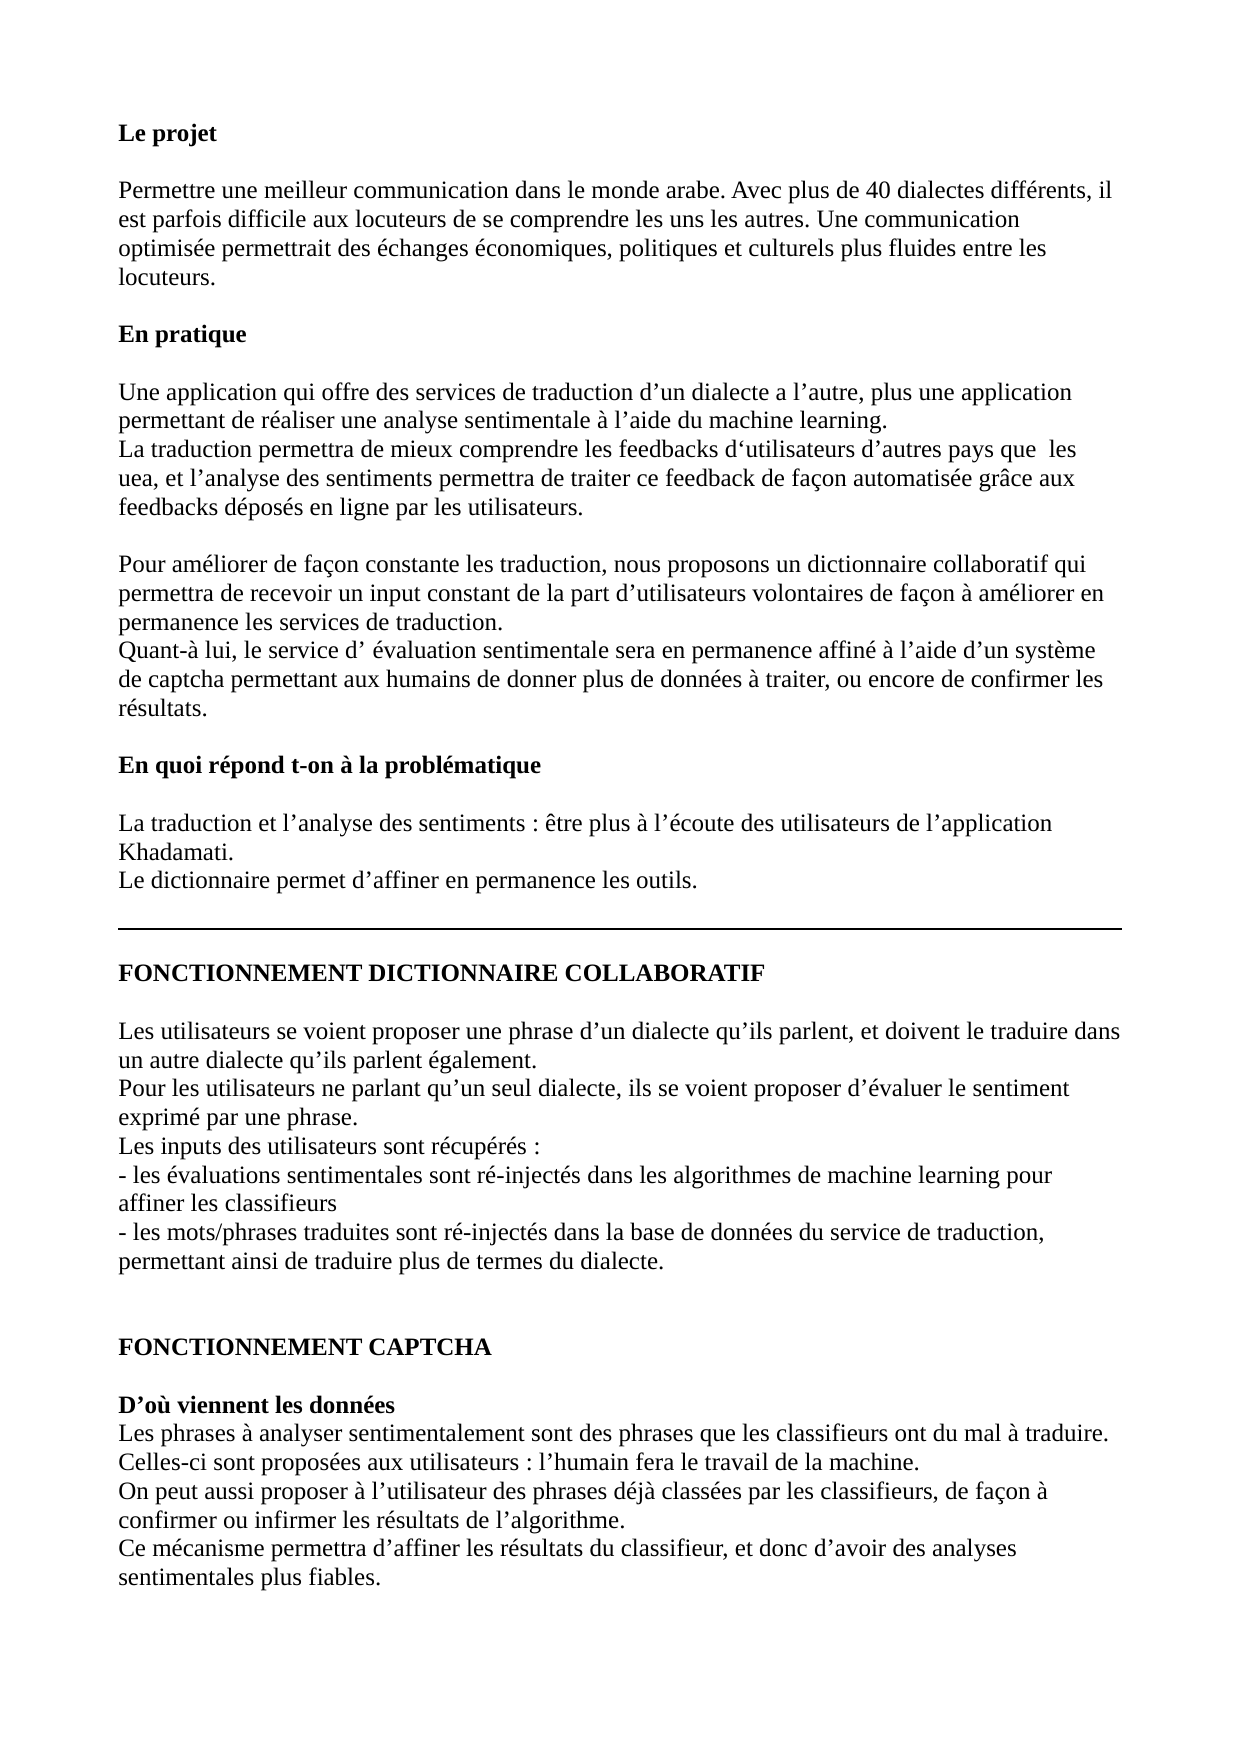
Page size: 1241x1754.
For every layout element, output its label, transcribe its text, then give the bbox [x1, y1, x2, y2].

text Ce mécanisme permettra d’affiner les résultats du classifieur, et donc d’avoir des analyses sentimentales plus fiables. [118, 1533, 1122, 1591]
text Quant-à lui, le service d’ évaluation sentimentale sera en permanence affiné à l’aide d’un système de captcha permettant aux humains de donner plus de données à traiter, ou encore de confirmer les résultats. [118, 636, 1122, 722]
text Pour améliorer de façon constante les traduction, nous proposons un dictionnaire collaboratif qui permettra de recevoir un input constant de la part d’utilisateurs volontaires de façon à améliorer en permanence les services de traduction. [118, 549, 1122, 636]
text On peut aussi proposer à l’utilisateur des phrases déjà classées par les classifieurs, de façon à confirmer ou infirmer les résultats de l’algorithme. [118, 1476, 1122, 1533]
text Une application qui offre des services de traduction d’un dialecte a l’autre, plus une application permettant de réaliser une analyse sentimentale à l’aide du machine learning. [118, 377, 1122, 434]
text En pratique [118, 319, 1122, 348]
text Les inputs des utilisateurs sont récupérés : [118, 1131, 1122, 1160]
text FONCTIONNEMENT DICTIONNAIRE COLLABORATIF [118, 958, 1122, 987]
text En quoi répond t-on à la problématique [118, 751, 1122, 779]
text La traduction et l’analyse des sentiments : être plus à l’écoute des utilisateurs de l’application Khadamati. [118, 808, 1122, 866]
text Le projet [118, 118, 1122, 147]
text - les évaluations sentimentales sont ré-injectés dans les algorithmes de machine learning pour affiner les classifieurs [118, 1160, 1122, 1217]
text D’où viennent les données [118, 1390, 1122, 1418]
text - les mots/phrases traduites sont ré-injectés dans la base de données du service de traduction, permettant ainsi de traduire plus de termes du dialecte. [118, 1217, 1122, 1275]
text La traduction permettra de mieux comprendre les feedbacks d‘utilisateurs d’autres pays que les uea, et l’analyse des sentiments permettra de traiter ce feedback de façon automatisée grâce aux feedbacks déposés en ligne par les utilisateurs. [118, 434, 1122, 521]
text Permettre une meilleur communication dans le monde arabe. Avec plus de 40 dialectes différents, il est parfois difficile aux locuteurs de se comprendre les uns les autres. Une communication optimisée permettrait des échanges économiques, politiques et culturels plus fluides entre les locuteurs. [118, 176, 1122, 291]
text FONCTIONNEMENT CAPTCHA [118, 1332, 1122, 1361]
text Les phrases à analyser sentimentalement sont des phrases que les classifieurs ont du mal à traduire. Celles-ci sont proposées aux utilisateurs : l’humain fera le travail de la machine. [118, 1418, 1122, 1476]
text Pour les utilisateurs ne parlant qu’un seul dialecte, ils se voient proposer d’évaluer le sentiment exprimé par une phrase. [118, 1073, 1122, 1131]
text Les utilisateurs se voient proposer une phrase d’un dialecte qu’ils parlent, et doivent le traduire dans un autre dialecte qu’ils parlent également. [118, 1016, 1122, 1073]
text Le dictionnaire permet d’affiner en permanence les outils. [118, 866, 1122, 894]
